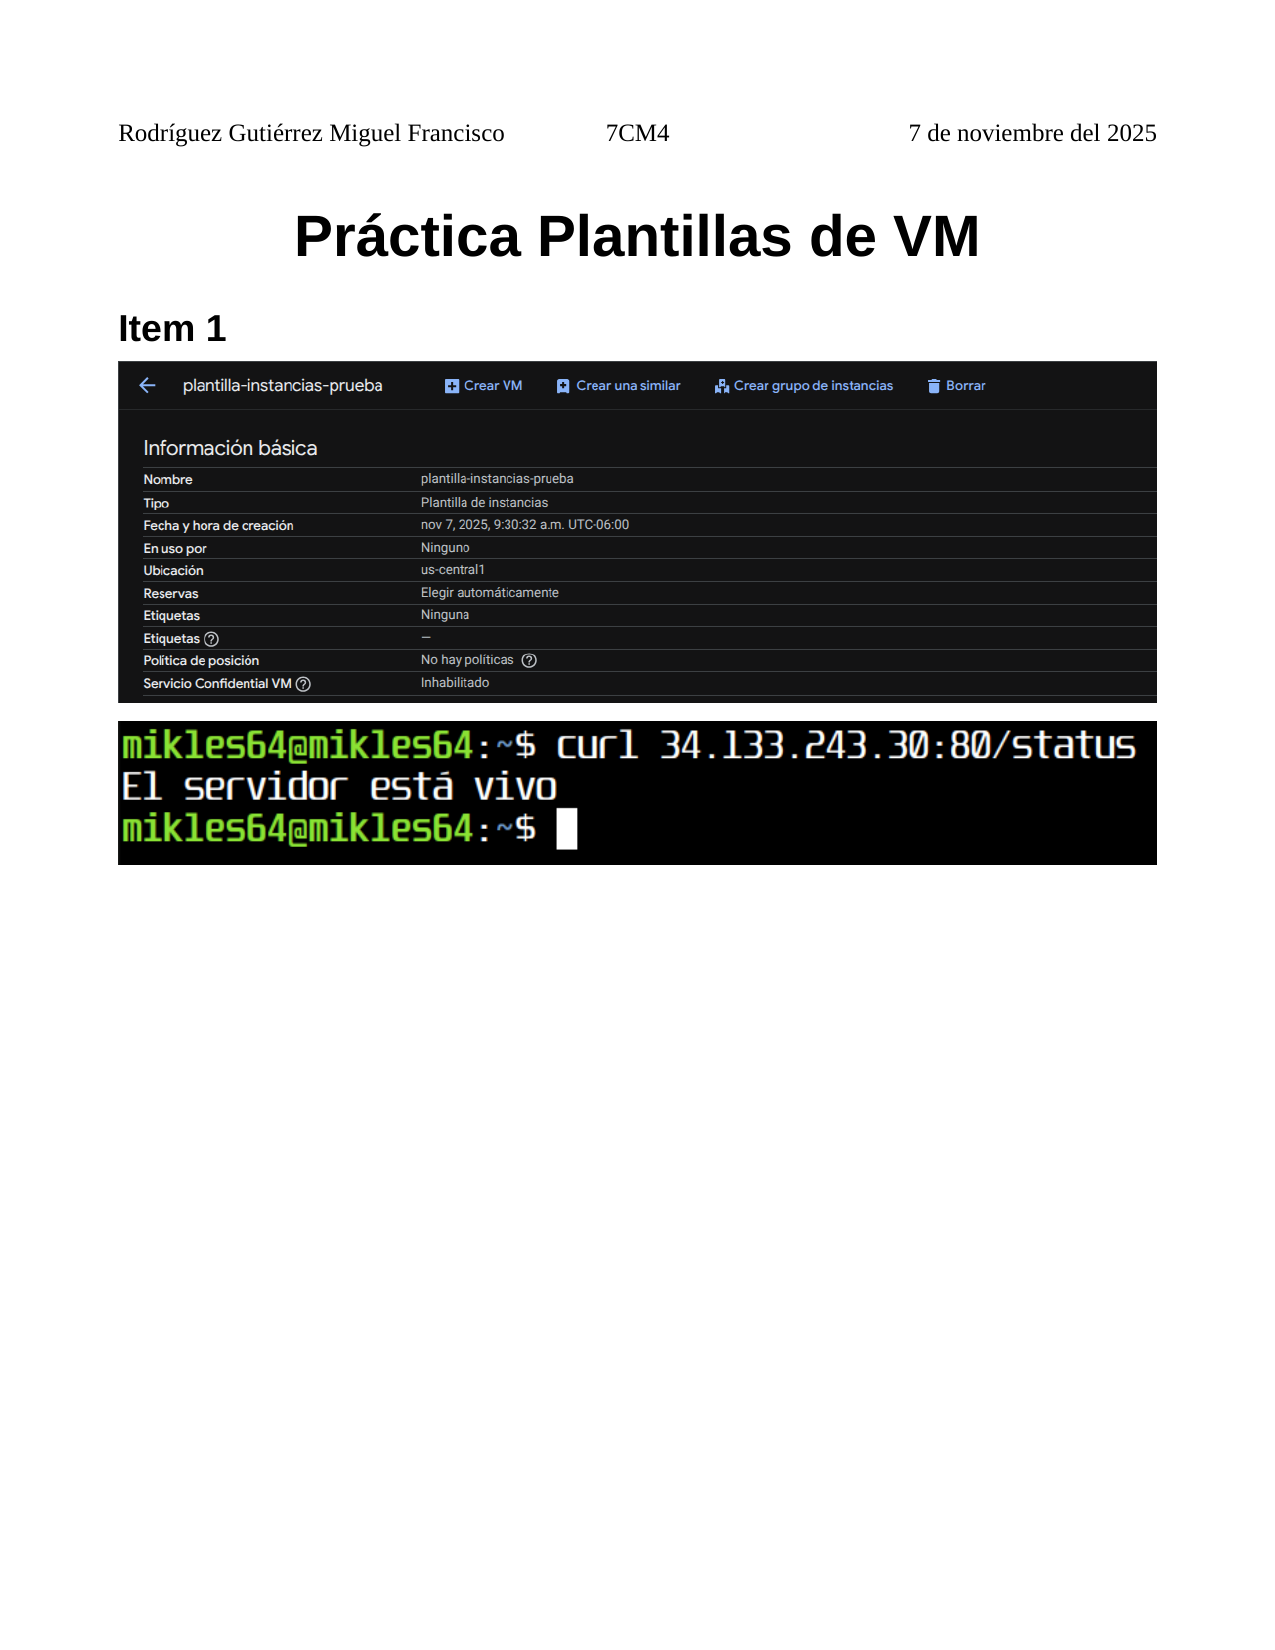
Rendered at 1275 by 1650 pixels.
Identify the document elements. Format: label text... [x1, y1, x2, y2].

title Práctica Plantillas de VM [118, 201, 1157, 268]
picture [118, 361, 1157, 703]
subtitle Item 1 [118, 306, 1157, 349]
picture [118, 721, 1157, 865]
